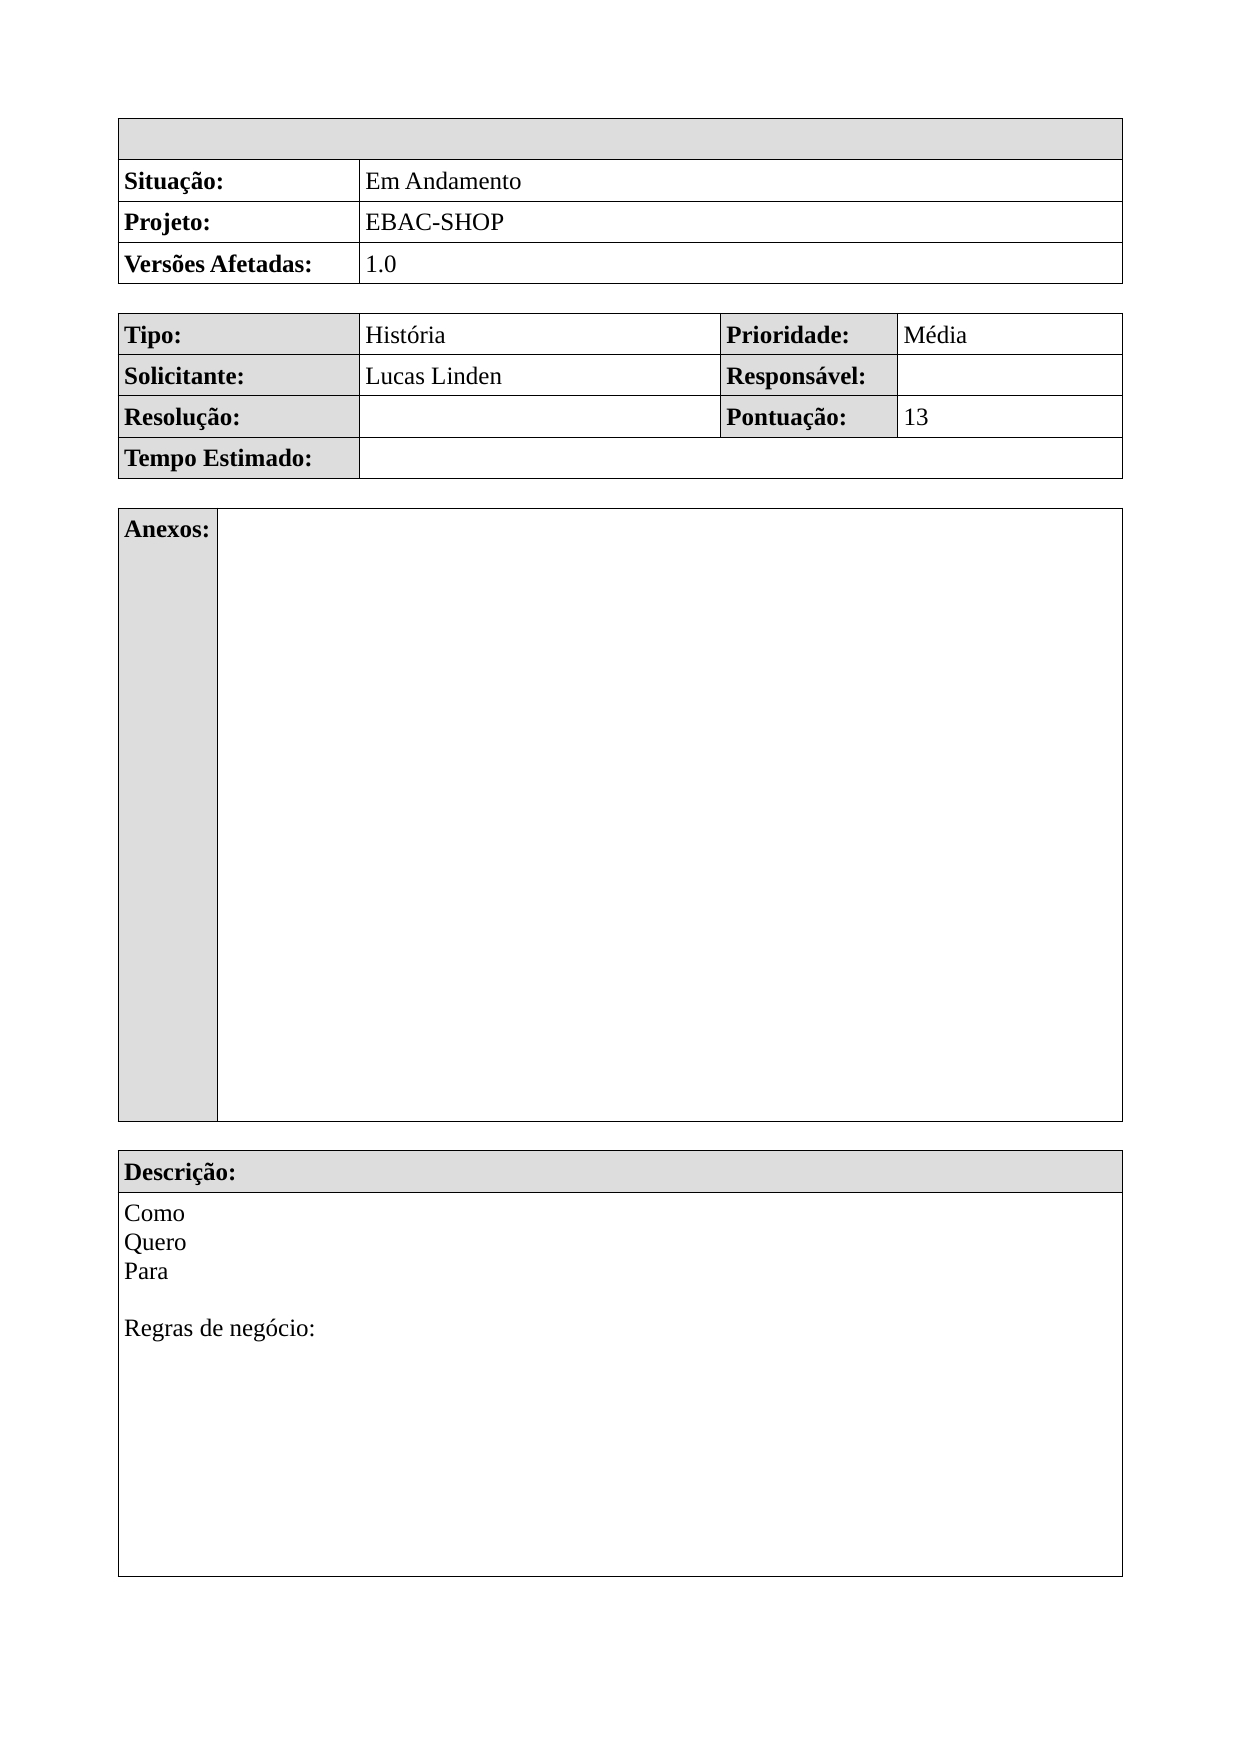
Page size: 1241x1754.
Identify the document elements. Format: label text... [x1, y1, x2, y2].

table_cell Resolução: [119, 396, 359, 437]
table_cell Lucas Linden [360, 355, 720, 395]
table_cell Solicitante: [119, 355, 359, 395]
table_cell [360, 396, 720, 437]
table_cell [360, 438, 1122, 478]
table_cell [898, 355, 1122, 395]
table_cell Situação: [119, 160, 359, 201]
table_cell Em Andamento [360, 160, 1122, 201]
table_header Anexos: [119, 509, 217, 1121]
table_cell 13 [898, 396, 1122, 437]
table_cell Pontuação: [721, 396, 897, 437]
table_cell Como Quero Para Regras de negócio: [119, 1193, 1122, 1576]
table_header Prioridade: [721, 314, 897, 354]
table_header [119, 119, 1122, 159]
table_header Tipo: [119, 314, 359, 354]
table_header História [360, 314, 720, 354]
table_cell EBAC-SHOP [360, 202, 1122, 242]
table_cell Versões Afetadas: [119, 243, 359, 283]
table_cell 1.0 [360, 243, 1122, 283]
table_header Descrição: [119, 1151, 1122, 1192]
table_cell Responsável: [721, 355, 897, 395]
table_header Média [898, 314, 1122, 354]
table_header [218, 509, 1122, 1121]
table_cell Projeto: [119, 202, 359, 242]
table_cell Tempo Estimado: [119, 438, 359, 478]
